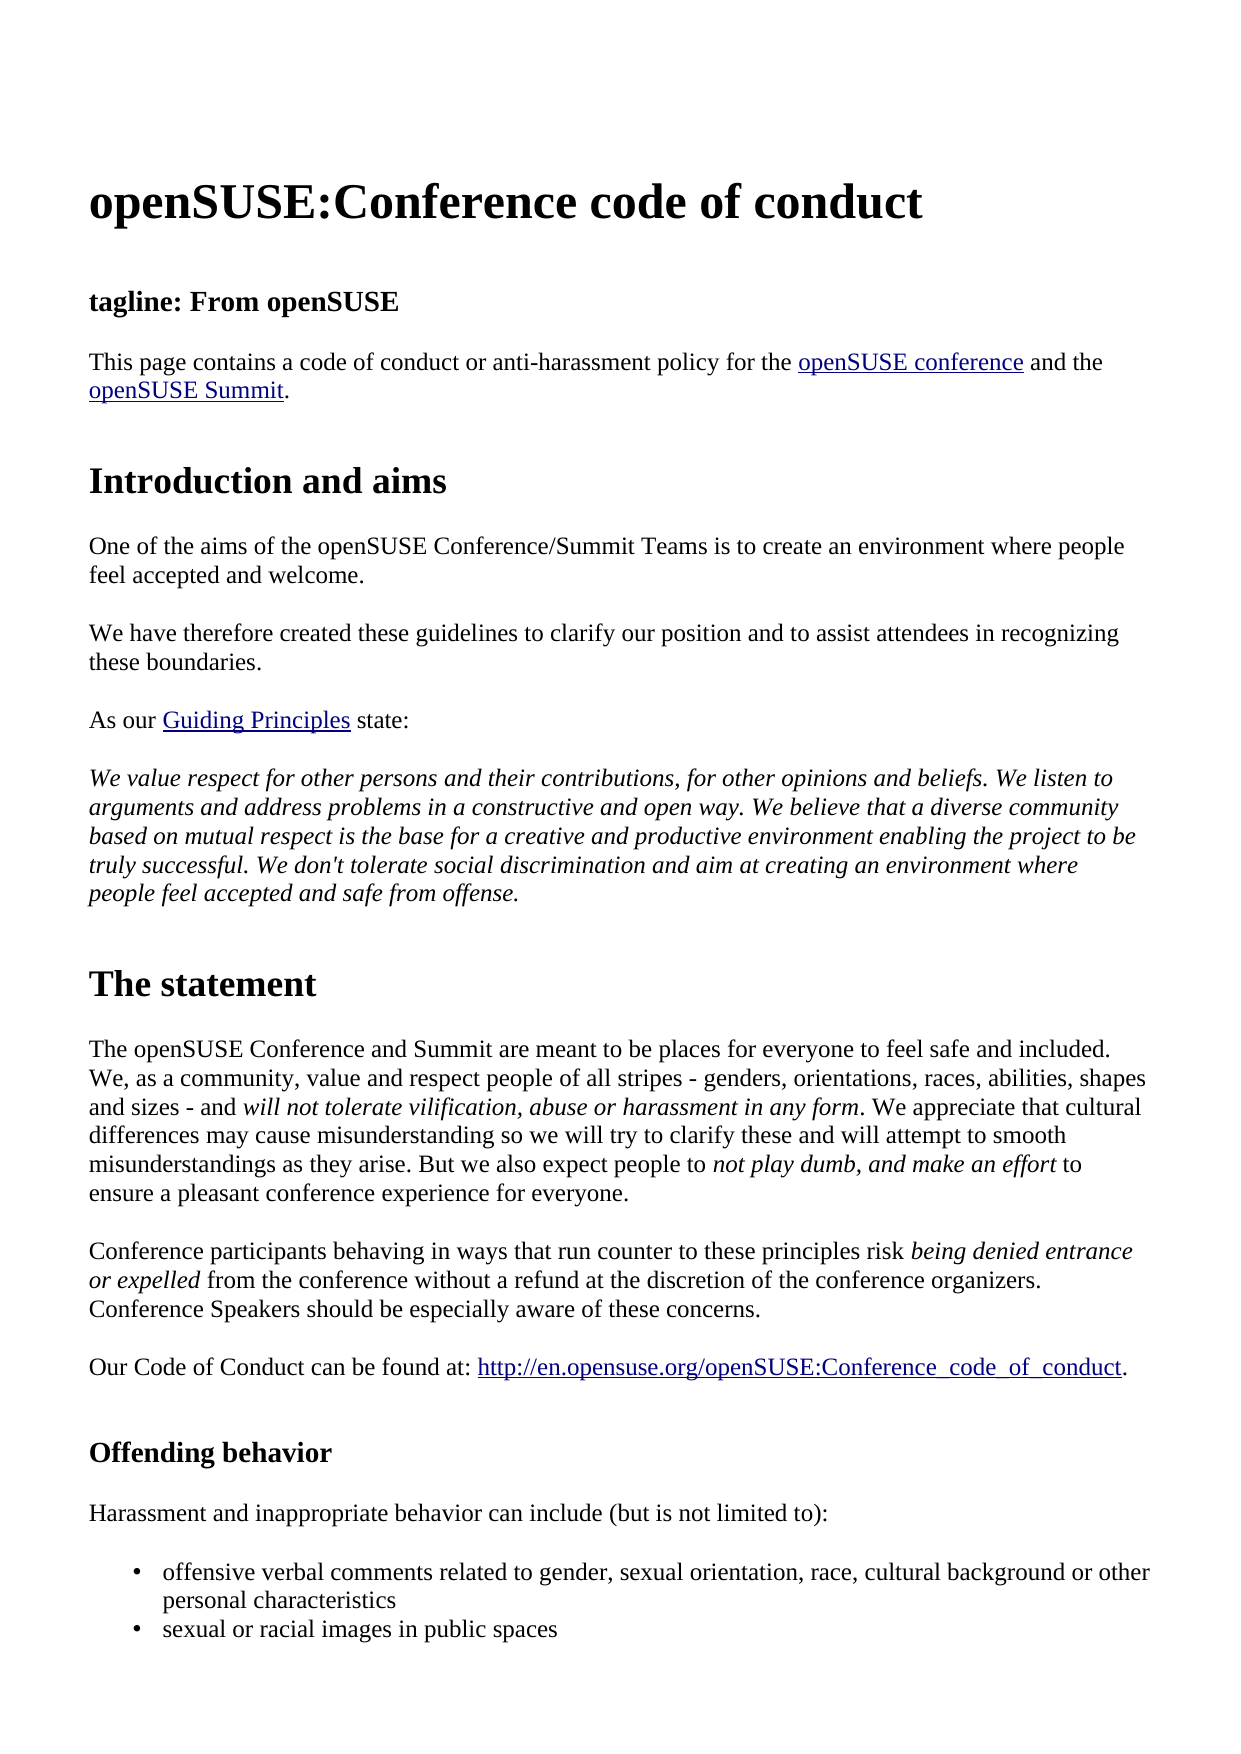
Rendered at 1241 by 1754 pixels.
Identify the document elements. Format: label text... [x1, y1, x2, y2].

subtitle Introduction and aims [88, 459, 1152, 502]
subtitle Offending behavior [88, 1435, 1152, 1469]
text Our Code of Conduct can be found at: http://en.opensuse.org/openSUSE:Conference_code_of_conduct. [88, 1352, 1152, 1381]
list sexual or racial images in public spaces [133, 1614, 1152, 1643]
text The openSUSE Conference and Summit are meant to be places for everyone to feel safe and included. We, as a community, value and respect people of all stripes - genders, orientations, races, abilities, shapes and sizes - and will not tolerate vilification, abuse or harassment in any form. We appreciate that cultural differences may cause misunderstanding so we will try to clarify these and will attempt to smooth misunderstandings as they arise. But we also expect people to not play dumb, and make an effort to ensure a pleasant conference experience for everyone. [88, 1034, 1152, 1207]
text As our Guiding Principles state: [88, 705, 1152, 734]
text Conference participants behaving in ways that run counter to these principles risk being denied entrance or expelled from the conference without a refund at the discretion of the conference organizers. Conference Speakers should be especially aware of these concerns. [88, 1236, 1152, 1323]
text We value respect for other persons and their contributions, for other opinions and beliefs. We listen to arguments and address problems in a constructive and open way. We believe that a diverse community based on mutual respect is the base for a creative and productive environment enabling the project to be truly successful. We don't tolerate social discrimination and aim at creating an environment where people feel accepted and safe from offense. [88, 763, 1152, 907]
subtitle tagline: From openSUSE [88, 284, 1152, 317]
text This page contains a code of conduct or anti-harassment policy for the openSUSE conference and the openSUSE Summit. [88, 347, 1152, 404]
text One of the aims of the openSUSE Conference/Summit Teams is to create an environment where people feel accepted and welcome. [88, 531, 1152, 589]
subtitle openSUSE:Conference code of conduct [88, 172, 1152, 229]
text Harassment and inappropriate behavior can include (but is not limited to): [88, 1498, 1152, 1527]
text We have therefore created these guidelines to clarify our position and to assist attendees in recognizing these boundaries. [88, 618, 1152, 676]
subtitle The statement [88, 962, 1152, 1005]
list offensive verbal comments related to gender, sexual orientation, race, cultural background or other personal characteristics [133, 1557, 1152, 1614]
